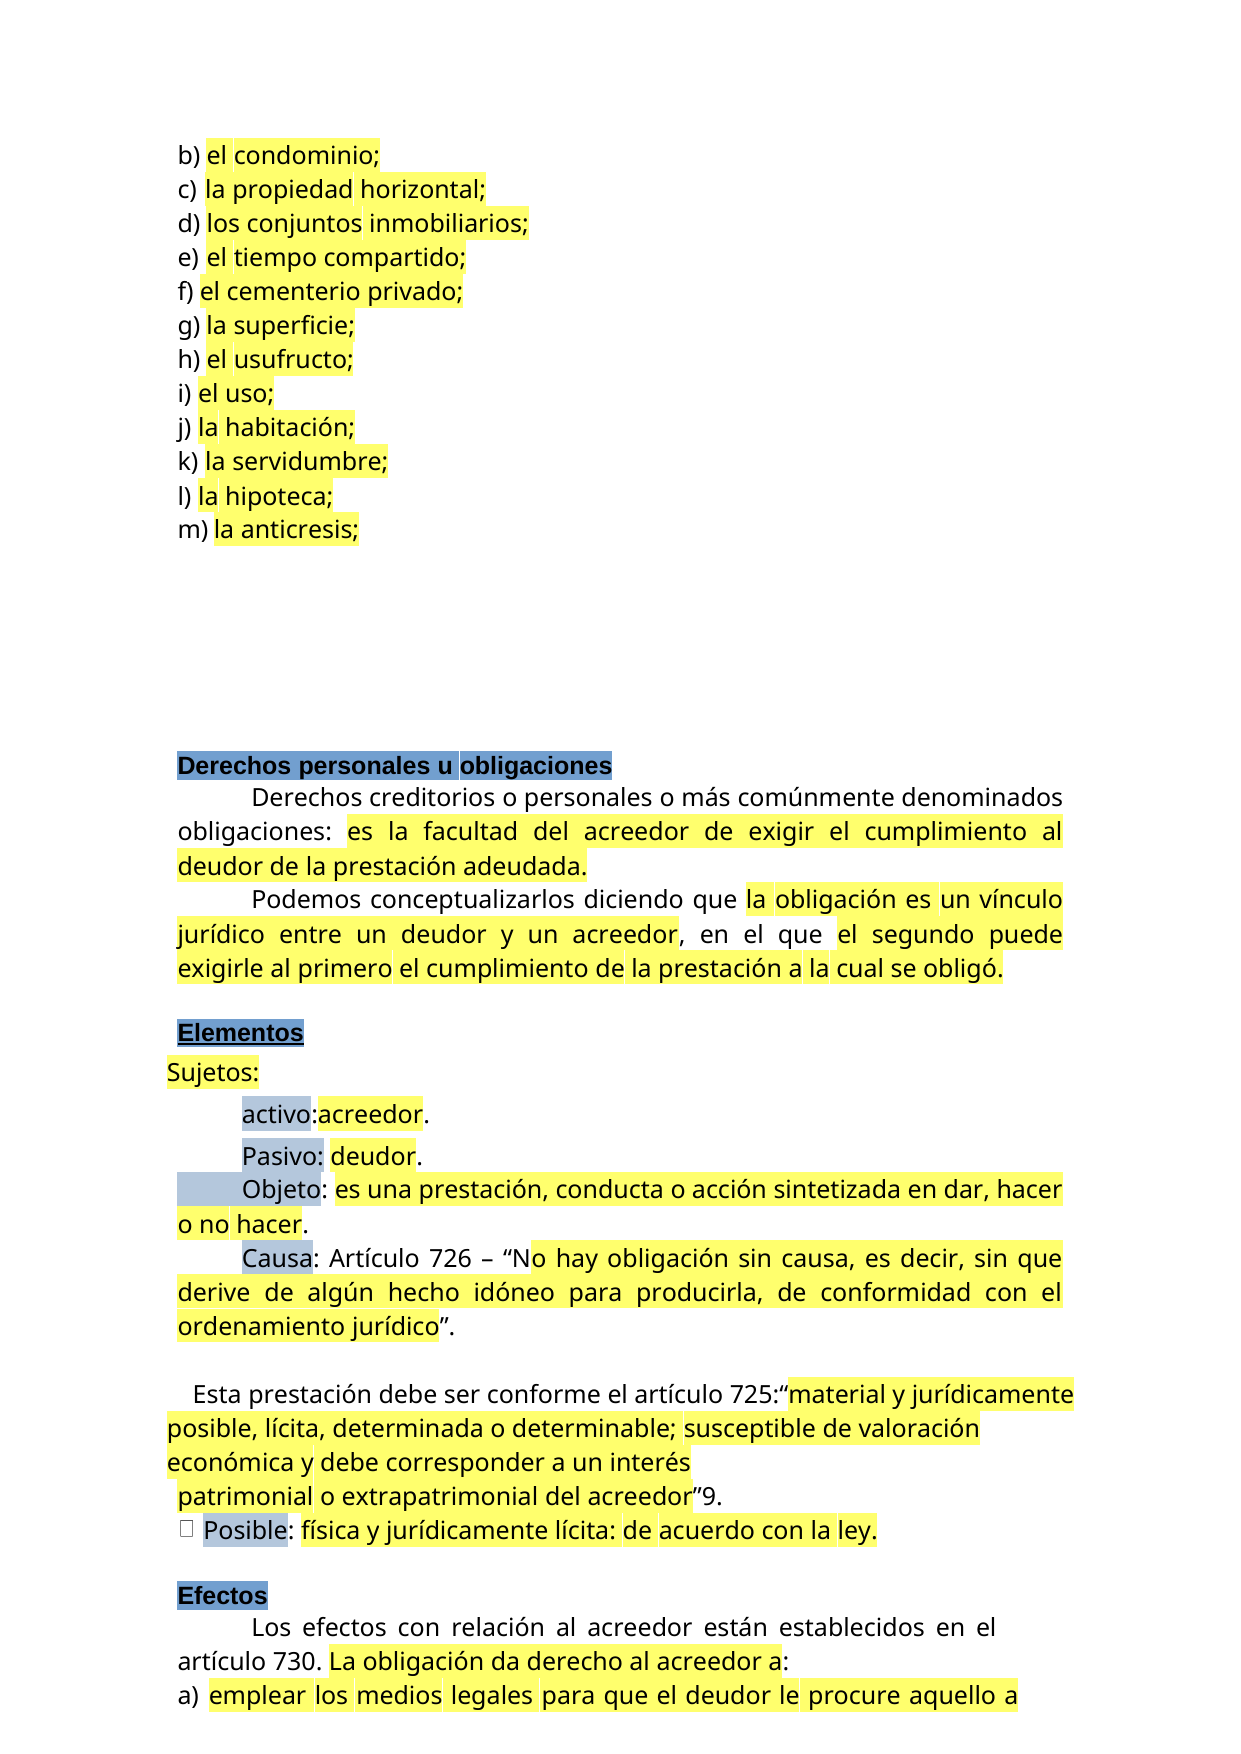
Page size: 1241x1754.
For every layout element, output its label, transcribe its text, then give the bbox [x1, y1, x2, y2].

text Causa: Artículo 726 – “No hay obligación sin causa, es decir, sin que derive de algún hecho idóneo para producirla, de conformidad con el ordenamiento jurídico”. [177, 1240, 1063, 1342]
subtitle Efectos [177, 1581, 1076, 1610]
text Objeto: es una prestación, conducta o acción sintetizada en dar, hacer o no hacer. [177, 1172, 1063, 1240]
list la servidumbre; [177, 444, 1076, 478]
list la habitación; [177, 410, 1076, 444]
list la superficie; [177, 308, 1076, 342]
subtitle Elementos [177, 1018, 1076, 1047]
text Los efectos con relación al acreedor están establecidos en el artículo 730. La obligación da derecho al acreedor a: [177, 1610, 1076, 1678]
list emplear los medios legales para que el deudor le procure aquello a [177, 1678, 1063, 1712]
picture [177, 1513, 203, 1542]
text Derechos creditorios o personales o más comúnmente denominados obligaciones: es la facultad del acreedor de exigir el cumplimiento al deudor de la prestación adeudada. [177, 780, 1063, 882]
list la anticresis; [177, 512, 1076, 546]
text Posible: física y jurídicamente lícita: de acuerdo con la ley. [203, 1513, 1076, 1547]
subtitle Derechos personales u obligaciones [177, 751, 1076, 780]
text Podemos conceptualizarlos diciendo que la obligación es un vínculo jurídico entre un deudor y un acreedor, en el que el segundo puede exigirle al primero el cumplimiento de la prestación a la cual se obligó. [177, 882, 1063, 984]
text Pasivo: deudor. [203, 1138, 485, 1172]
list el tiempo compartido; [177, 240, 1076, 274]
list el condominio; [177, 137, 1076, 172]
text Sujetos: [167, 1055, 485, 1089]
text Esta prestación debe ser conforme el artículo 725:“material y jurídicamente posible, lícita, determinada o determinable; susceptible de valoración económica y debe corresponder a un interés [167, 1377, 1076, 1479]
list el usufructo; [177, 342, 1076, 376]
text patrimonial o extrapatrimonial del acreedor”9. [177, 1479, 1076, 1513]
text activo:acreedor. [167, 1096, 485, 1131]
list la propiedad horizontal; [177, 172, 1076, 206]
list el uso; [177, 376, 1076, 410]
list el cementerio privado; [177, 274, 1076, 308]
list la hipoteca; [177, 478, 1076, 512]
list los conjuntos inmobiliarios; [177, 206, 1076, 240]
